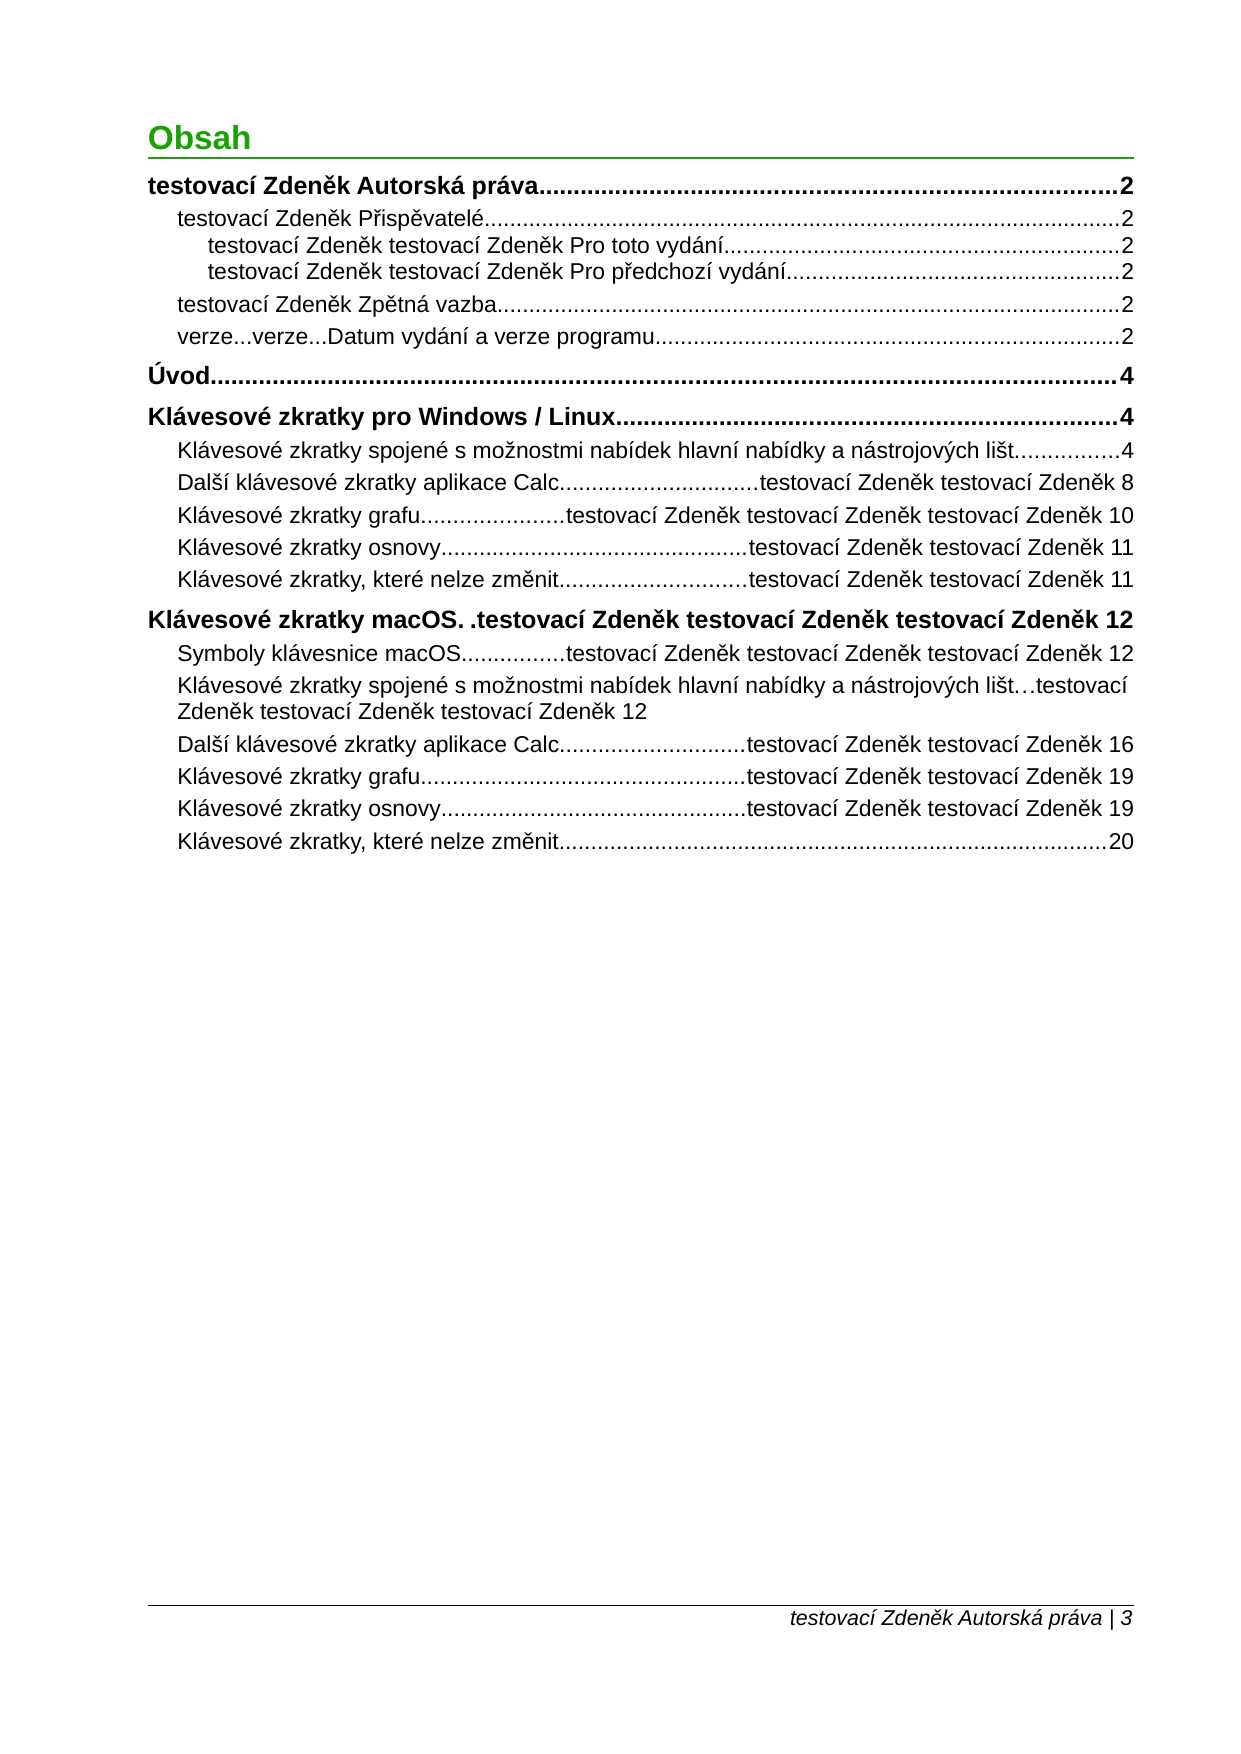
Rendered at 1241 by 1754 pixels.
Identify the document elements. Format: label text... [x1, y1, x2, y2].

text Klávesové zkratky osnovy testovací Zdeněk testovací Zdeněk 19 [177, 795, 1134, 822]
text Klávesové zkratky grafu testovací Zdeněk testovací Zdeněk testovací Zdeněk 10 [177, 502, 1134, 528]
text Úvod 4 [148, 361, 1134, 390]
text Klávesové zkratky spojené s možnostmi nabídek hlavní nabídky a nástrojových lišt 4 [177, 437, 1134, 463]
subtitle Obsah [148, 118, 1134, 157]
text Další klávesové zkratky aplikace Calc testovací Zdeněk testovací Zdeněk 8 [177, 469, 1134, 496]
text testovací Zdeněk Přispěvatelé 2 [177, 205, 1134, 232]
text Klávesové zkratky osnovy testovací Zdeněk testovací Zdeněk 11 [177, 534, 1134, 560]
text Klávesové zkratky, které nelze změnit testovací Zdeněk testovací Zdeněk 11 [177, 566, 1134, 593]
text testovací Zdeněk testovací Zdeněk Pro toto vydání 2 [208, 232, 1134, 258]
text verze...verze...Datum vydání a verze programu 2 [177, 323, 1134, 349]
text testovací Zdeněk Zpětná vazba 2 [177, 291, 1134, 317]
text Klávesové zkratky, které nelze změnit 20 [177, 828, 1134, 854]
text Klávesové zkratky spojené s možnostmi nabídek hlavní nabídky a nástrojových lišt testovací Zdeněk testovací Zdeněk testovací Zdeněk 12 [177, 672, 1134, 724]
text Klávesové zkratky macOS testovací Zdeněk testovací Zdeněk testovací Zdeněk 12 [148, 605, 1134, 633]
text Další klávesové zkratky aplikace Calc testovací Zdeněk testovací Zdeněk 16 [177, 731, 1134, 757]
text Symboly klávesnice macOS testovací Zdeněk testovací Zdeněk testovací Zdeněk 12 [177, 639, 1134, 666]
text testovací Zdeněk Autorská práva 2 [148, 171, 1134, 199]
text Klávesové zkratky grafu testovací Zdeněk testovací Zdeněk 19 [177, 763, 1134, 789]
text Klávesové zkratky pro Windows / Linux 4 [148, 402, 1134, 431]
text testovací Zdeněk testovací Zdeněk Pro předchozí vydání 2 [208, 258, 1134, 284]
